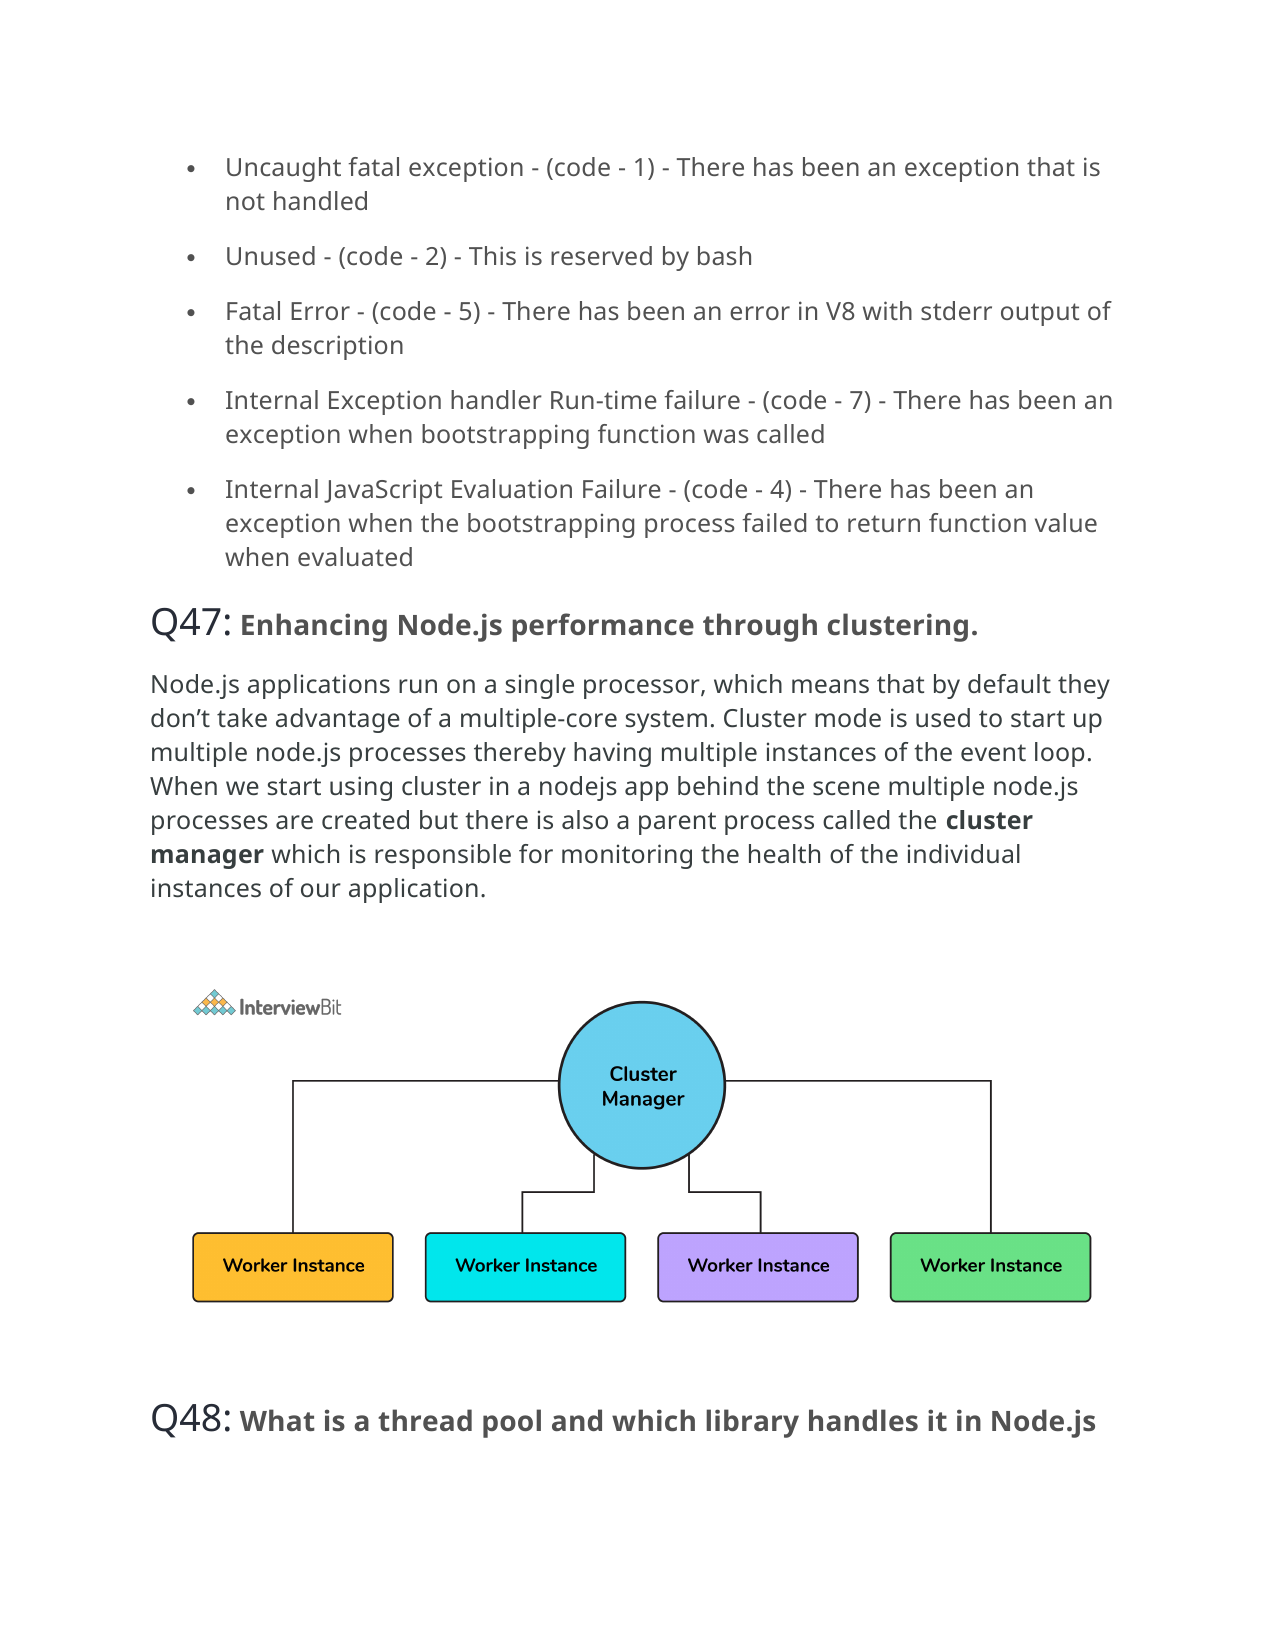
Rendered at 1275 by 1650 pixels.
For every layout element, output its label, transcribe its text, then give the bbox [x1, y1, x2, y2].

subtitle Q48: What is a thread pool and which library handles it in Node.js [150, 1391, 1125, 1442]
list Uncaught fatal exception - (code - 1) - There has been an exception that is not handled [187, 150, 1125, 218]
list Internal Exception handler Run-time failure - (code - 7) - There has been an exception when bootstrapping function was called [187, 383, 1125, 451]
subtitle Q47: Enhancing Node.js performance through clustering. [150, 595, 1125, 646]
text Node.js applications run on a single processor, which means that by default they don’t take advantage of a multiple-core system. Cluster mode is used to start up multiple node.js processes thereby having multiple instances of the event loop. When we start using cluster in a nodejs app behind the scene multiple node.js processes are created but there is also a parent process called the cluster manager which is responsible for monitoring the health of the individual instances of our application. [150, 667, 1125, 905]
list Unused - (code - 2) - This is reserved by bash [187, 239, 1125, 273]
list Fatal Error - (code - 5) - There has been an error in V8 with stderr output of the description [187, 294, 1125, 362]
list Internal JavaScript Evaluation Failure - (code - 4) - There has been an exception when the bootstrapping process failed to return function value when evaluated [187, 472, 1125, 574]
